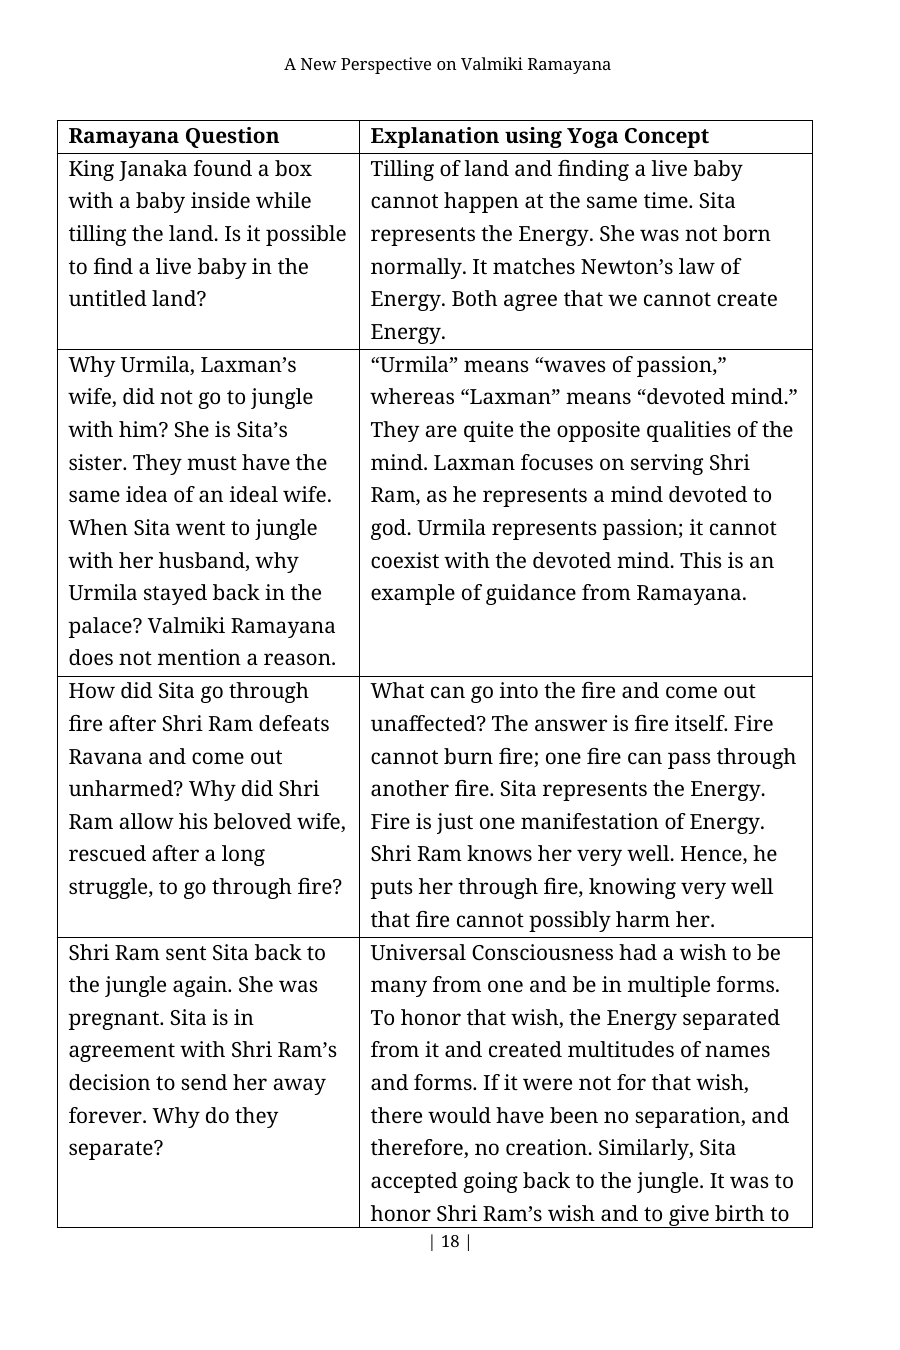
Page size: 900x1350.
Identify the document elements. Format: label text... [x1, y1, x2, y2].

table_cell “Urmila” means “waves of passion,” whereas “Laxman” means “devoted mind.” They are quite the opposite qualities of the mind. Laxman focuses on serving Shri Ram, as he represents a mind devoted to god. Urmila represents passion; it cannot coexist with the devoted mind. This is an example of guidance from Ramayana. [360, 350, 812, 676]
table_cell Universal Consciousness had a wish to be many from one and be in multiple forms. To honor that wish, the Energy separated from it and created multitudes of names and forms. If it were not for that wish, there would have been no separation, and therefore, no creation. Similarly, Sita accepted going back to the jungle. It was to honor Shri Ram’s wish and to give birth to [360, 938, 812, 1227]
table_cell What can go into the fire and come out unaffected? The answer is fire itself. Fire cannot burn fire; one fire can pass through another fire. Sita represents the Energy. Fire is just one manifestation of Energy. Shri Ram knows her very well. Hence, he puts her through fire, knowing very well that fire cannot possibly harm her. [360, 677, 812, 937]
table_header Explanation using Yoga Concept [360, 121, 812, 153]
table_cell How did Sita go through fire after Shri Ram defeats Ravana and come out unharmed? Why did Shri Ram allow his beloved wife, rescued after a long struggle, to go through fire? [58, 677, 359, 937]
table_cell King Janaka found a box with a baby inside while tilling the land. Is it possible to find a live baby in the untitled land? [58, 154, 359, 349]
table_cell Why Urmila, Laxman’s wife, did not go to jungle with him? She is Sita’s sister. They must have the same idea of an ideal wife. When Sita went to jungle with her husband, why Urmila stayed back in the palace? Valmiki Ramayana does not mention a reason. [58, 350, 359, 676]
table_cell Tilling of land and finding a live baby cannot happen at the same time. Sita represents the Energy. She was not born normally. It matches Newton’s law of Energy. Both agree that we cannot create Energy. [360, 154, 812, 349]
table_cell Shri Ram sent Sita back to the jungle again. She was pregnant. Sita is in agreement with Shri Ram’s decision to send her away forever. Why do they separate? [58, 938, 359, 1227]
table_header Ramayana Question [58, 121, 359, 153]
